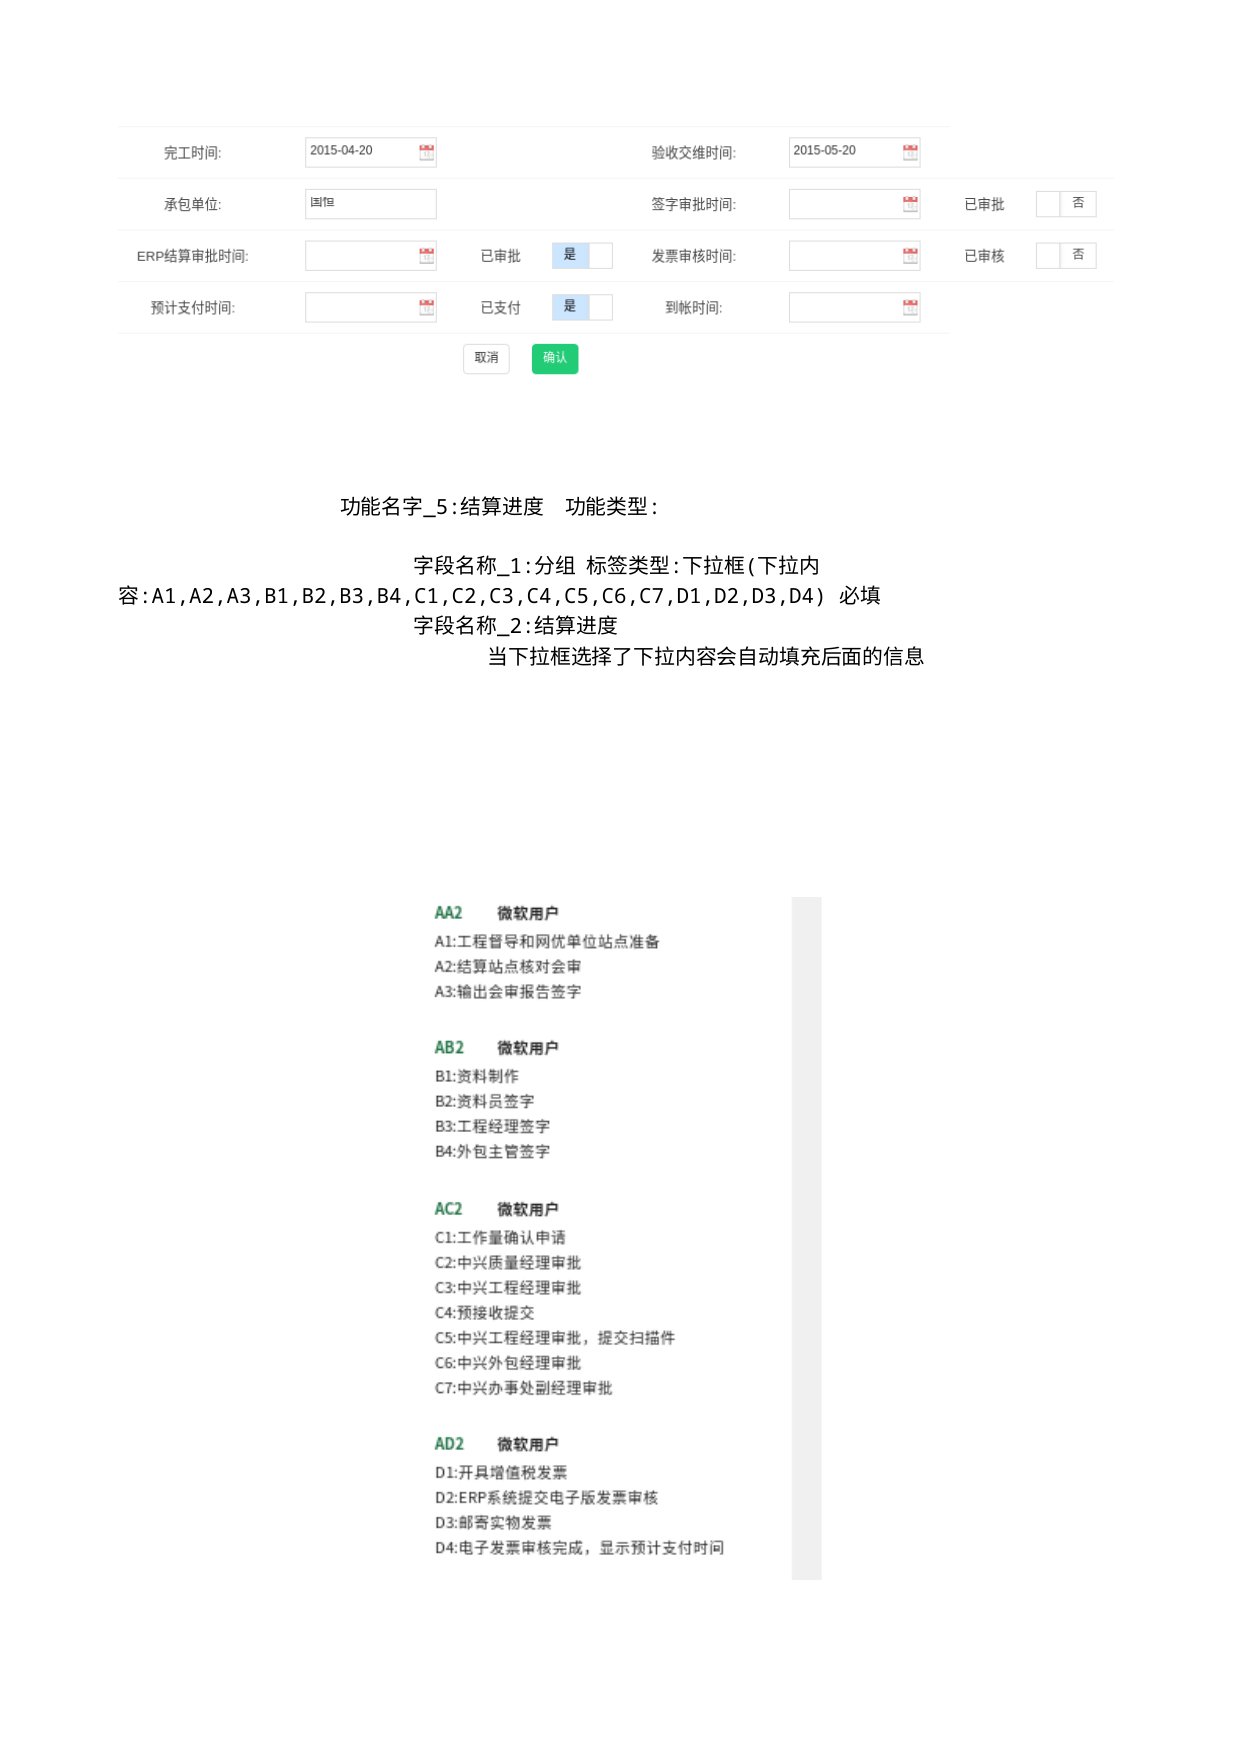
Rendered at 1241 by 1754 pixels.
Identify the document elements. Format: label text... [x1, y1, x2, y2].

text 字段名称_2:结算进度 [118, 610, 1122, 640]
text 字段名称_1:分组 标签类型:下拉框(下拉内容:A1,A2,A3,B1,B2,B3,B4,C1,C2,C3,C4,C5,C6,C7,D1,D2,D3,D4) 必填 [118, 549, 1122, 610]
picture [118, 118, 1123, 434]
text 功能名字_5:结算进度 功能类型: [118, 490, 1122, 521]
picture [418, 897, 822, 1580]
text 当下拉框选择了下拉内容会自动填充后面的信息 [118, 640, 1122, 670]
